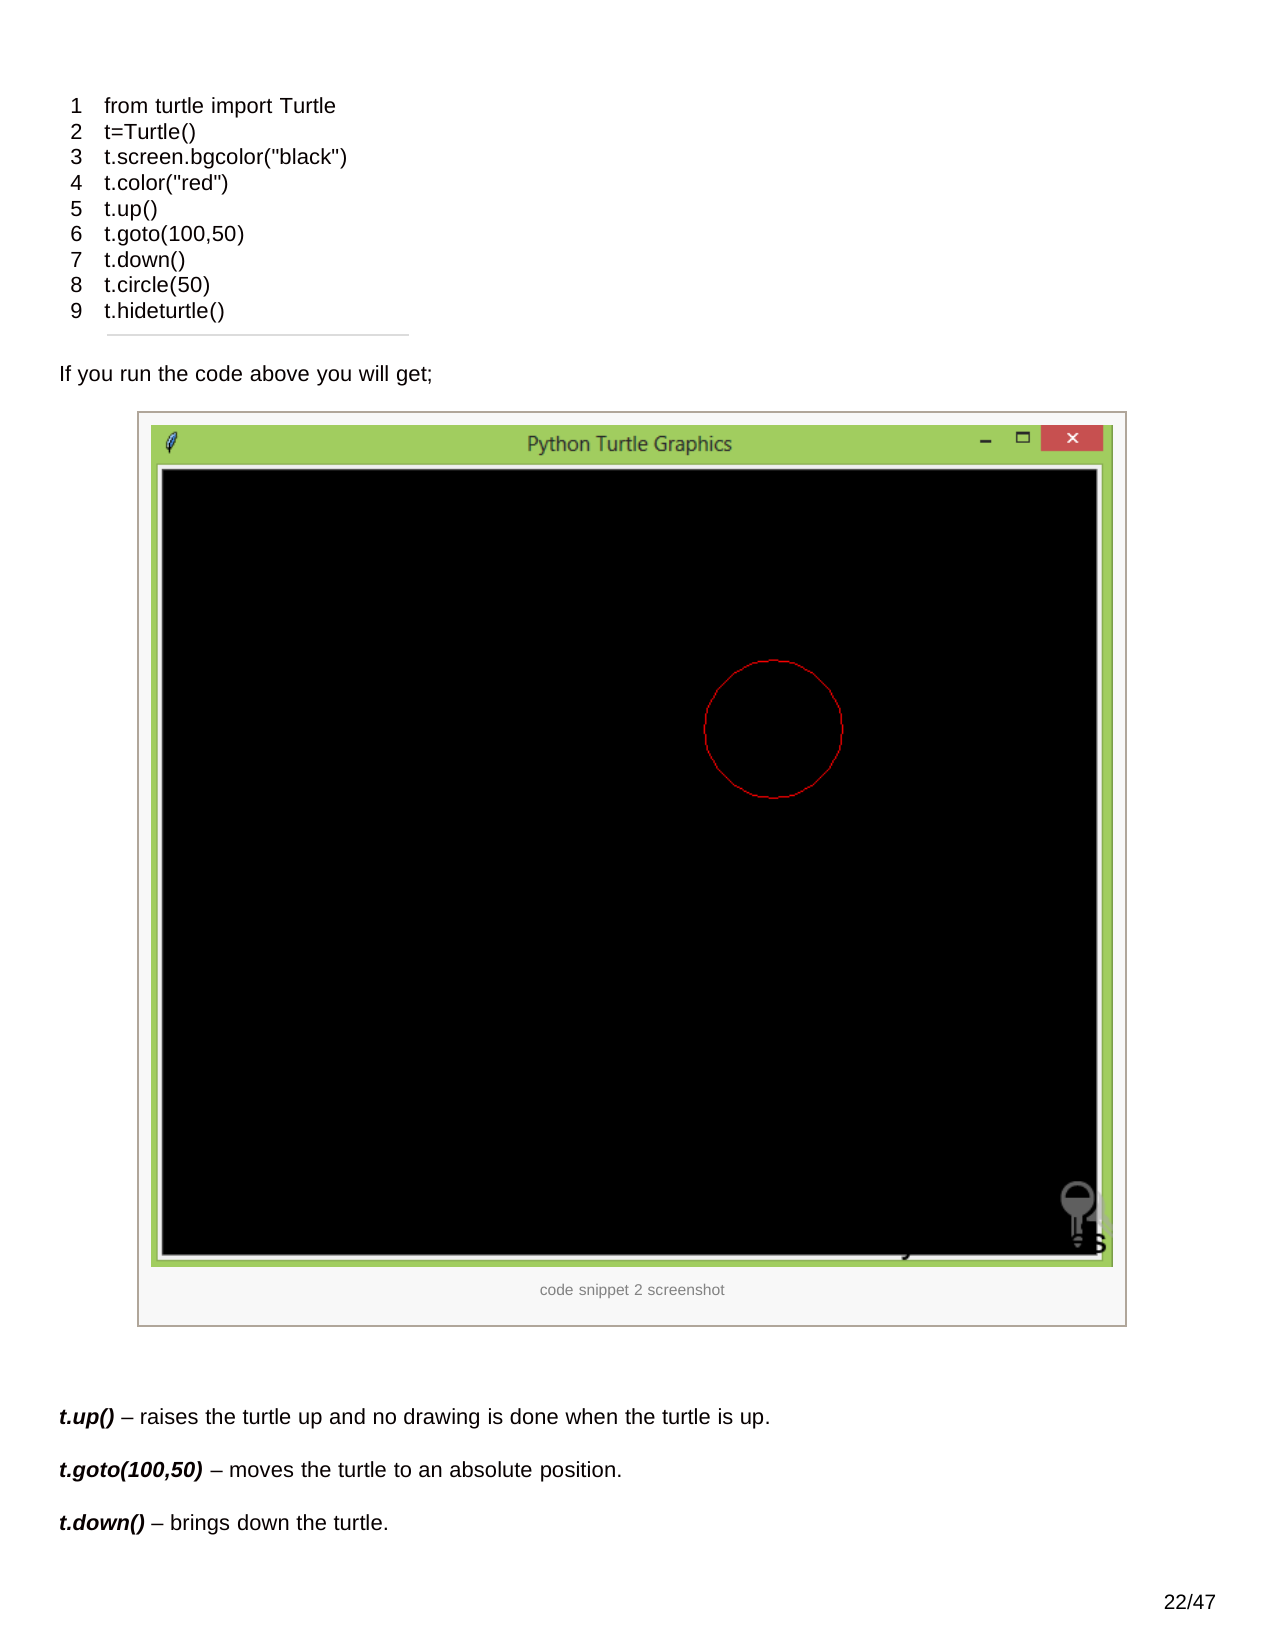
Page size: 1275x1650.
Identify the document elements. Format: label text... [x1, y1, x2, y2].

text t.goto(100,50) – moves the turtle to an absolute position. [59, 1457, 1229, 1482]
text If you run the code above you will get; [59, 360, 1229, 385]
text 1 from turtle import Turtle [70, 93, 1229, 118]
text t.down() – brings down the turtle. [59, 1510, 1229, 1535]
picture [151, 425, 1113, 1267]
text 8 t.circle(50) [70, 272, 1229, 297]
text 5 t.up() [70, 195, 1229, 221]
text 7 t.down() [70, 247, 1229, 272]
text t.up() – raises the turtle up and no drawing is done when the turtle is up. [59, 1404, 1229, 1429]
text 2 t=Turtle() [70, 118, 1229, 144]
text 3 t.screen.bgcolor("black") [70, 144, 1229, 169]
text 4 t.color("red") [70, 170, 1229, 195]
text 9 t.hideturtle() [70, 298, 1229, 323]
text 6 t.goto(100,50) [70, 221, 1229, 246]
